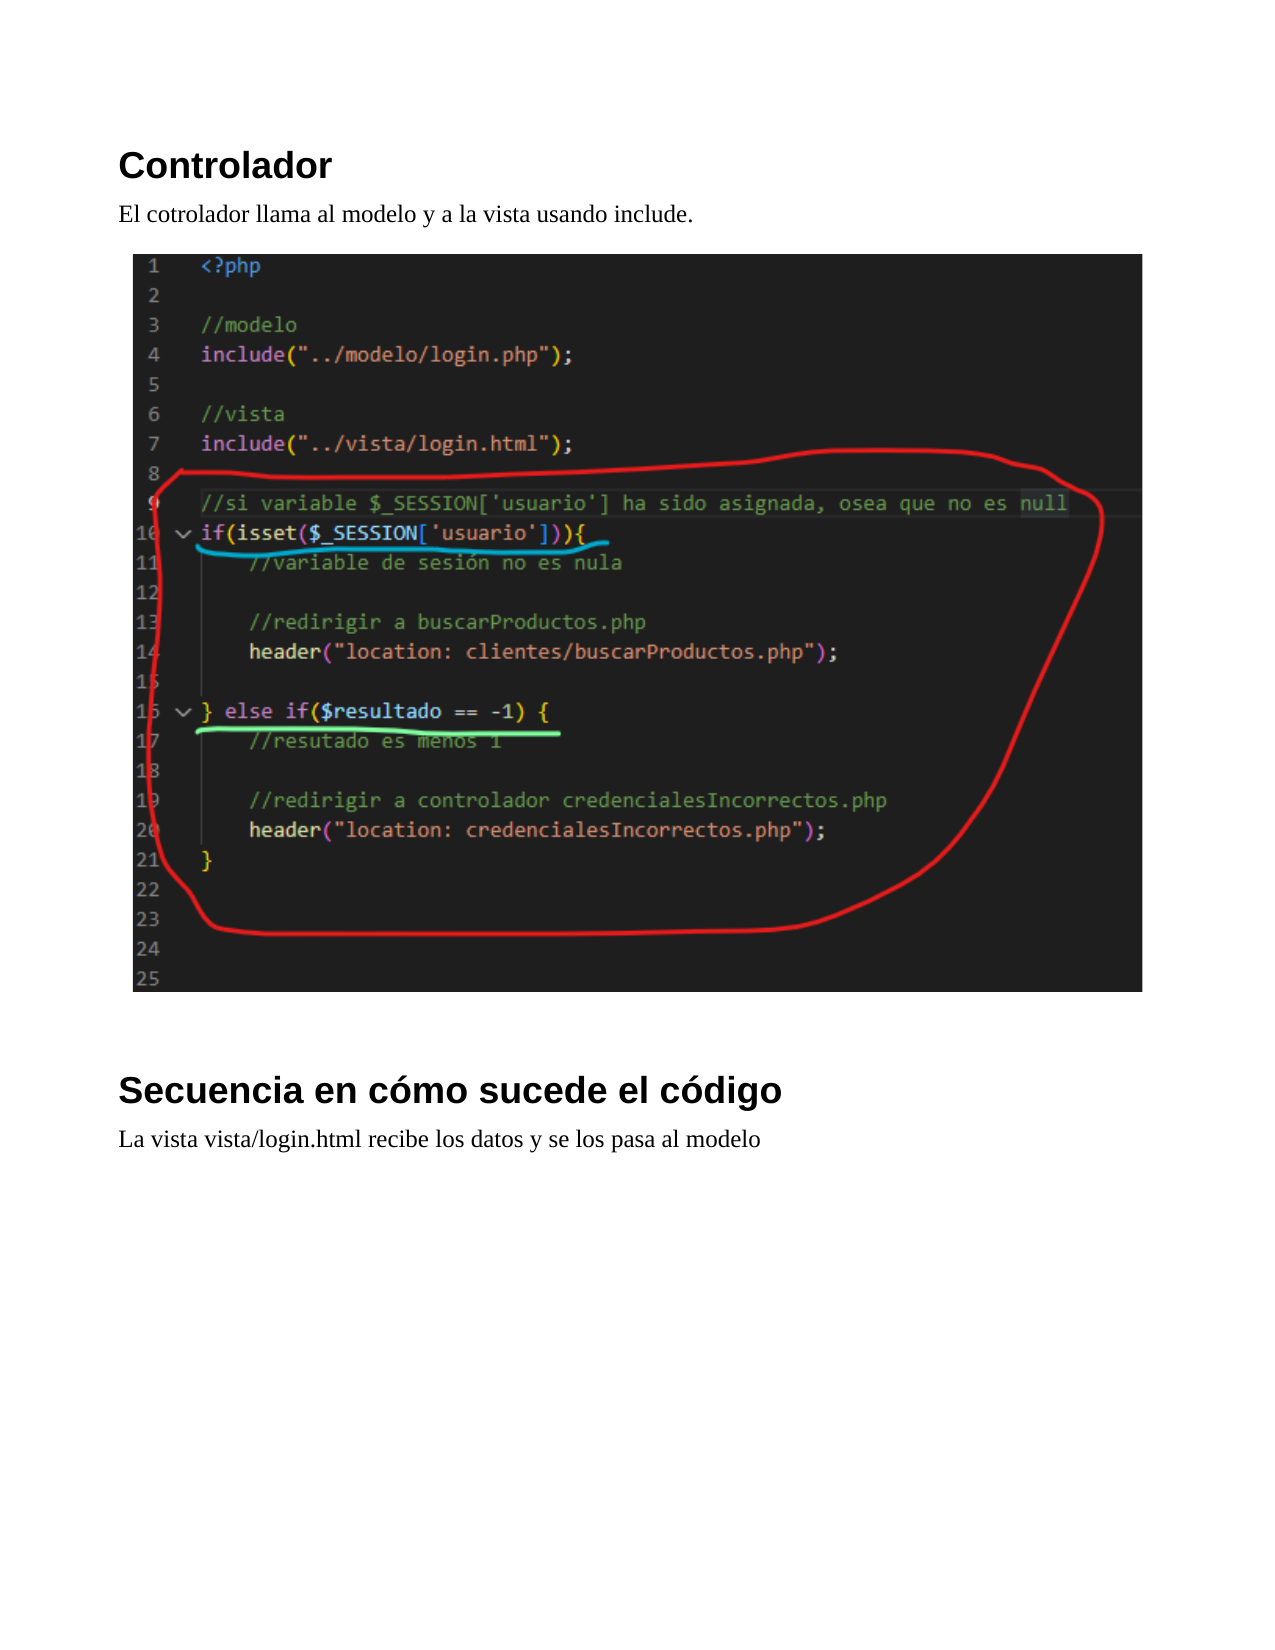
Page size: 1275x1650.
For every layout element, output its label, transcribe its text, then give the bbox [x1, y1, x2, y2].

subtitle Secuencia en cómo sucede el código [118, 1069, 1157, 1112]
text La vista vista/login.html recibe los datos y se los pasa al modelo [118, 1124, 1157, 1153]
text El cotrolador llama al modelo y a la vista usando include. [118, 199, 1157, 227]
subtitle Controlador [118, 143, 1157, 186]
picture [132, 254, 1143, 992]
